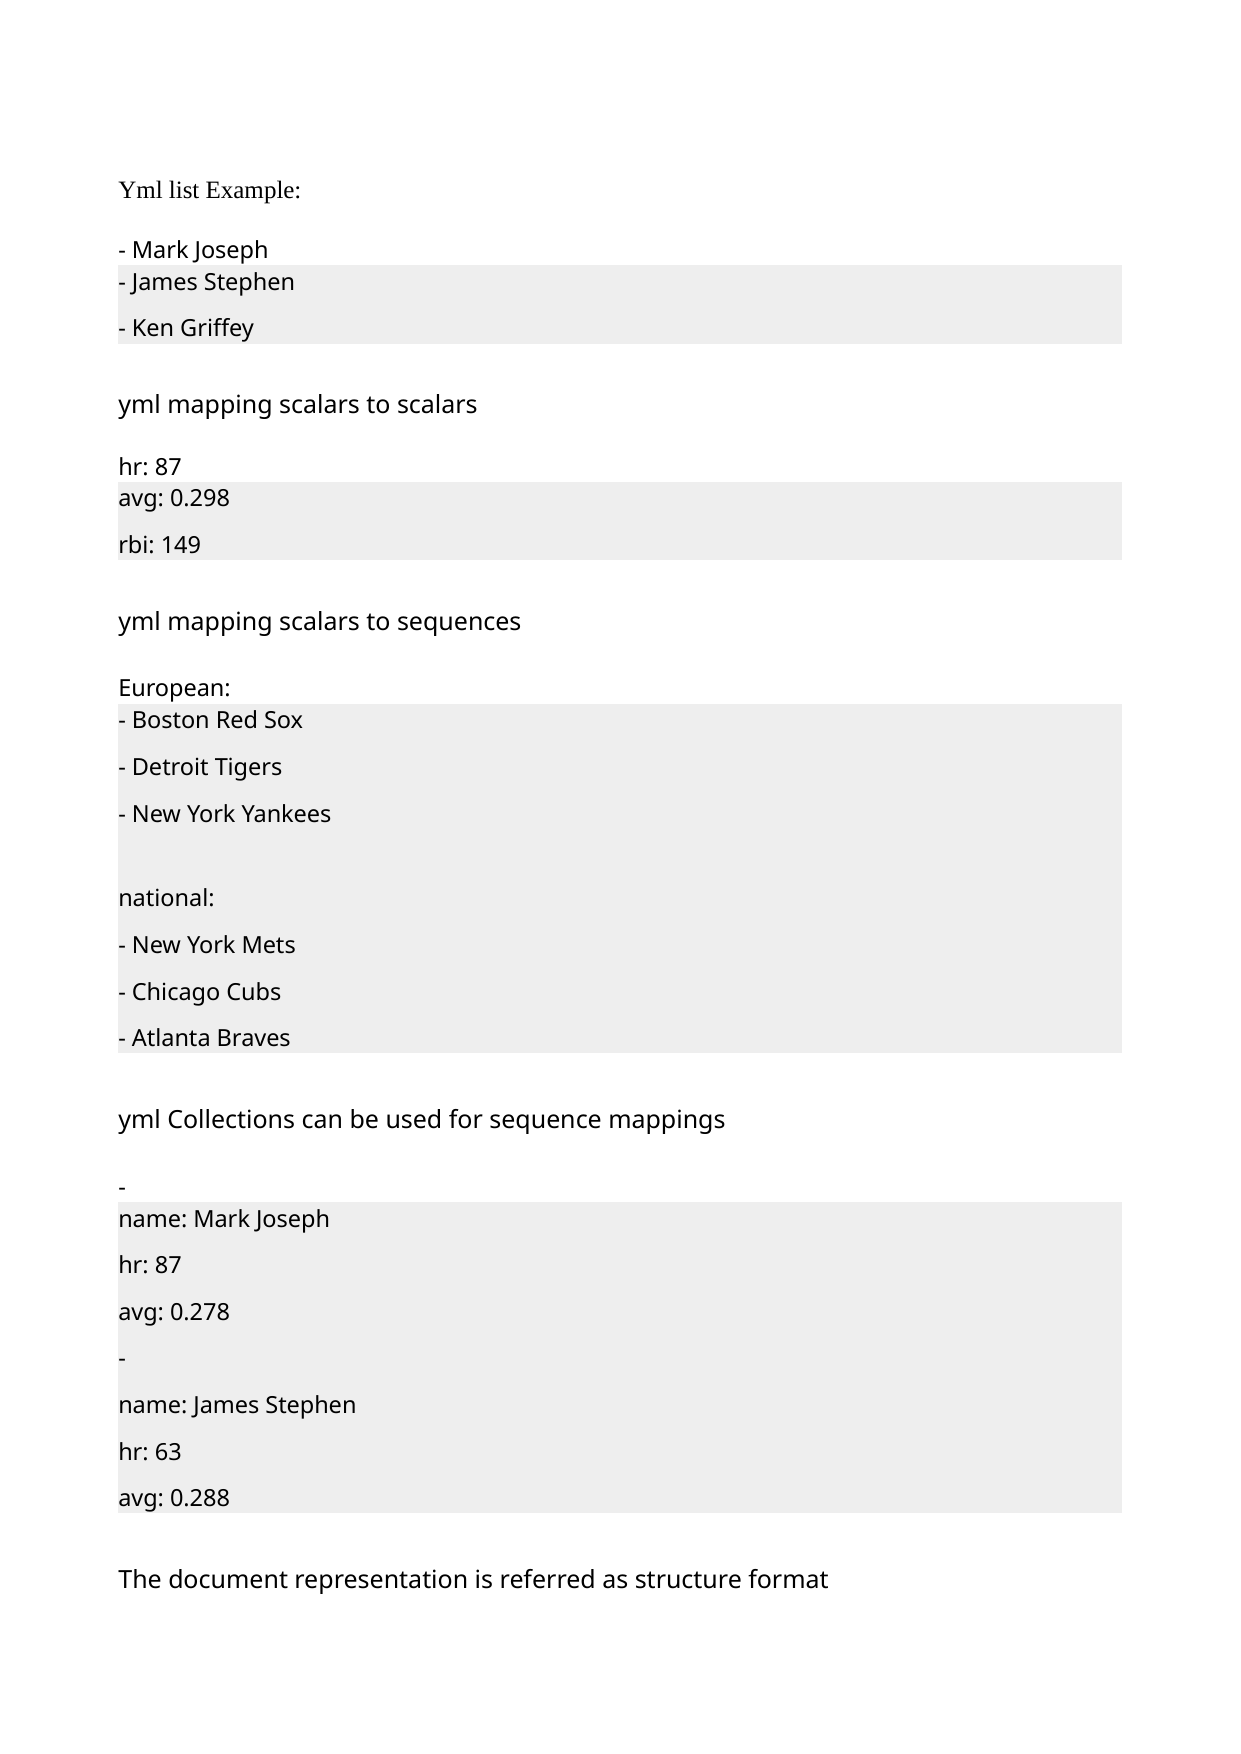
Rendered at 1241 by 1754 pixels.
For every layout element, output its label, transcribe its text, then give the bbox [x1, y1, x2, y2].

text - New York Yankees [118, 797, 1122, 829]
text hr: 63 [118, 1435, 1122, 1467]
text rbi: 149 [118, 528, 1122, 560]
text Yml list Example: [118, 176, 1122, 204]
text - [118, 1170, 1122, 1202]
text avg: 0.288 [118, 1481, 1122, 1513]
text - Mark Joseph [118, 233, 1122, 265]
text name: Mark Joseph [118, 1202, 1122, 1234]
text - Chicago Cubs [118, 975, 1122, 1007]
text yml mapping scalars to scalars [118, 387, 1122, 421]
text - Boston Red Sox [118, 704, 1122, 736]
text national: [118, 882, 1122, 914]
text yml Collections can be used for sequence mappings [118, 1102, 1122, 1136]
text - Detroit Tigers [118, 750, 1122, 782]
text yml mapping scalars to sequences [118, 604, 1122, 638]
text avg: 0.278 [118, 1295, 1122, 1327]
text - New York Mets [118, 928, 1122, 960]
text hr: 87 [118, 450, 1122, 482]
text avg: 0.298 [118, 482, 1122, 514]
text The document representation is referred as structure format [118, 1562, 1122, 1596]
text - [118, 1342, 1122, 1374]
text - James Stephen [118, 265, 1122, 297]
text European: [118, 672, 1122, 704]
text - Atlanta Braves [118, 1021, 1122, 1053]
text hr: 87 [118, 1249, 1122, 1281]
text name: James Stephen [118, 1388, 1122, 1420]
text - Ken Griffey [118, 312, 1122, 344]
